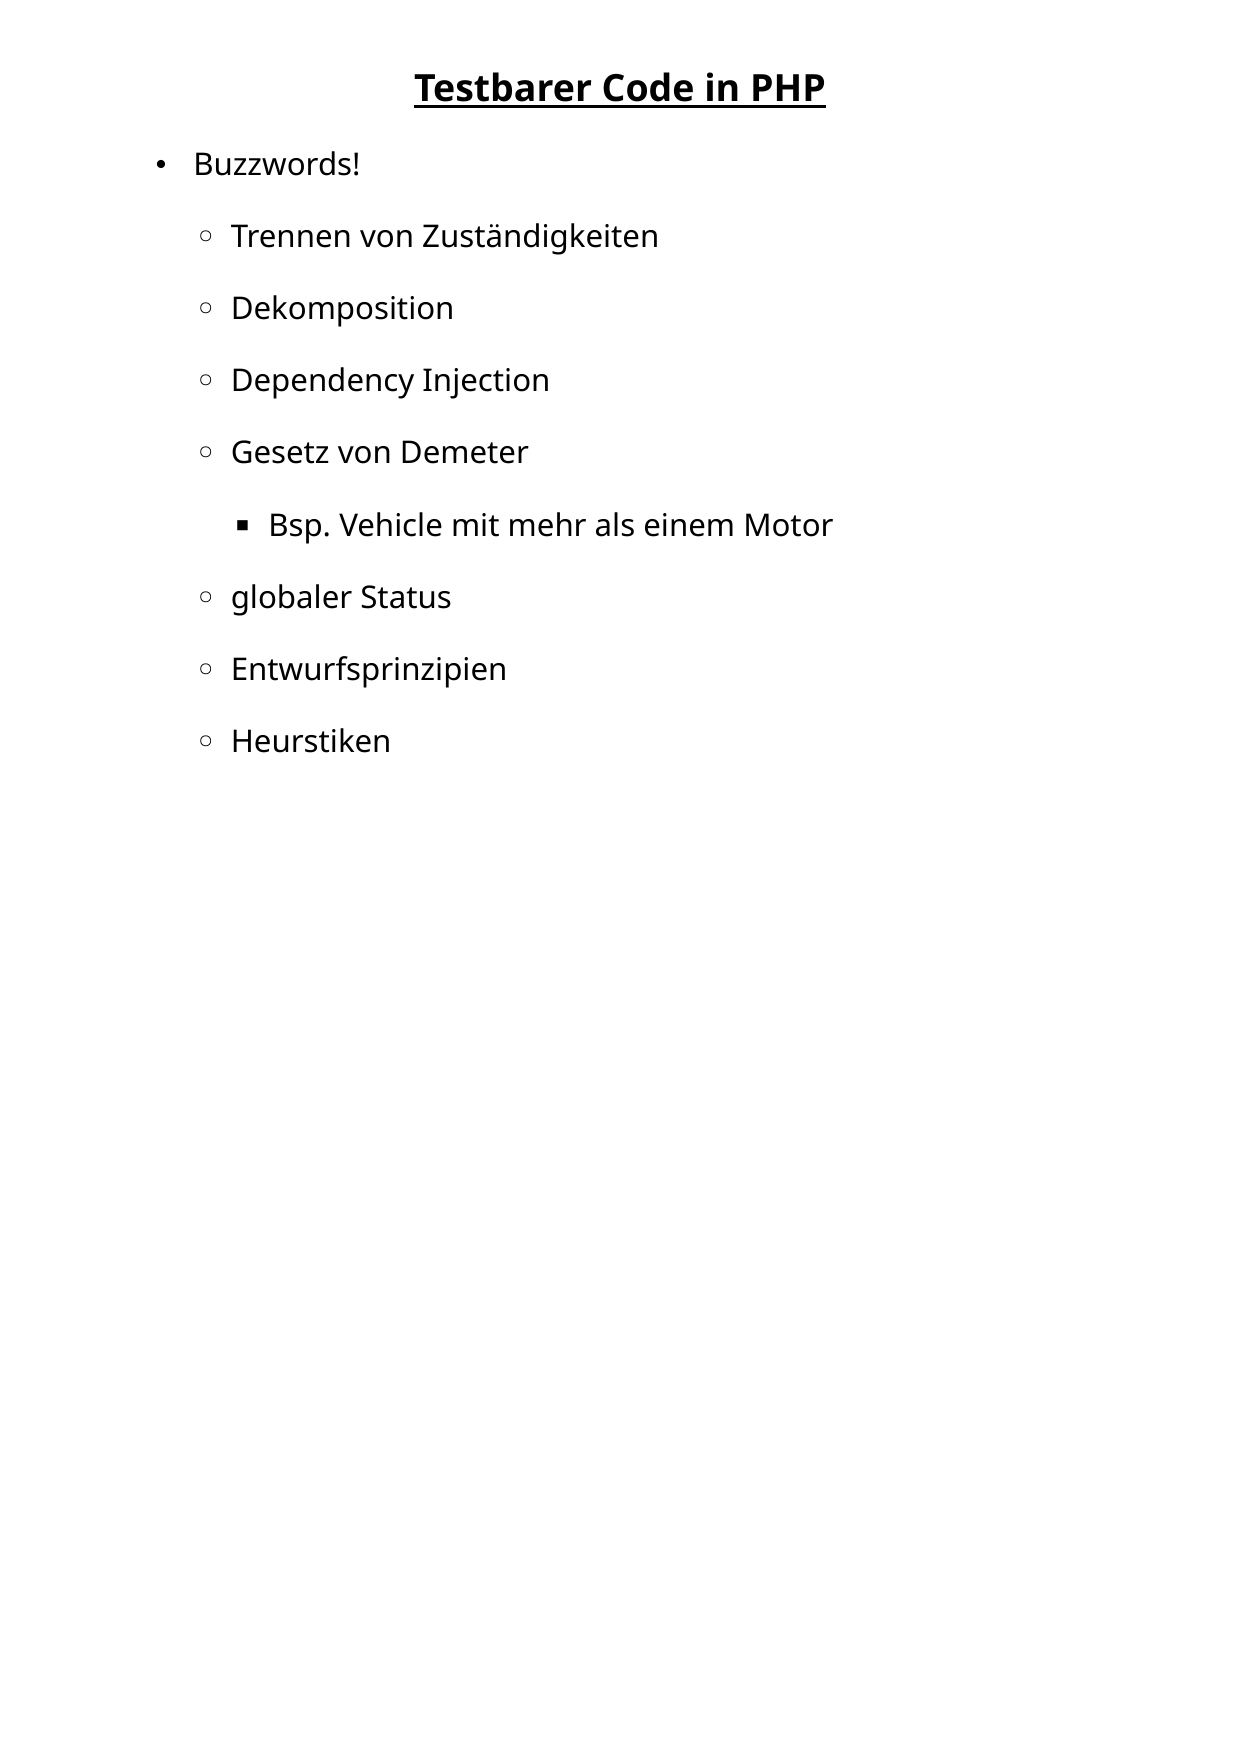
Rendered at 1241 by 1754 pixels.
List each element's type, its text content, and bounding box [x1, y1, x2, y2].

list Heurstiken [193, 719, 1122, 761]
list globaler Status [193, 575, 1122, 617]
list Buzzwords! [156, 142, 1122, 185]
list Bsp. Vehicle mit mehr als einem Motor [231, 503, 1122, 545]
list Dependency Injection [193, 358, 1122, 401]
text Testbarer Code in PHP [118, 62, 1122, 113]
list Dekomposition [193, 286, 1122, 329]
list Gesetz von Demeter [193, 431, 1122, 473]
list Entwurfsprinzipien [193, 647, 1122, 689]
list Trennen von Zuständigkeiten [193, 214, 1122, 257]
